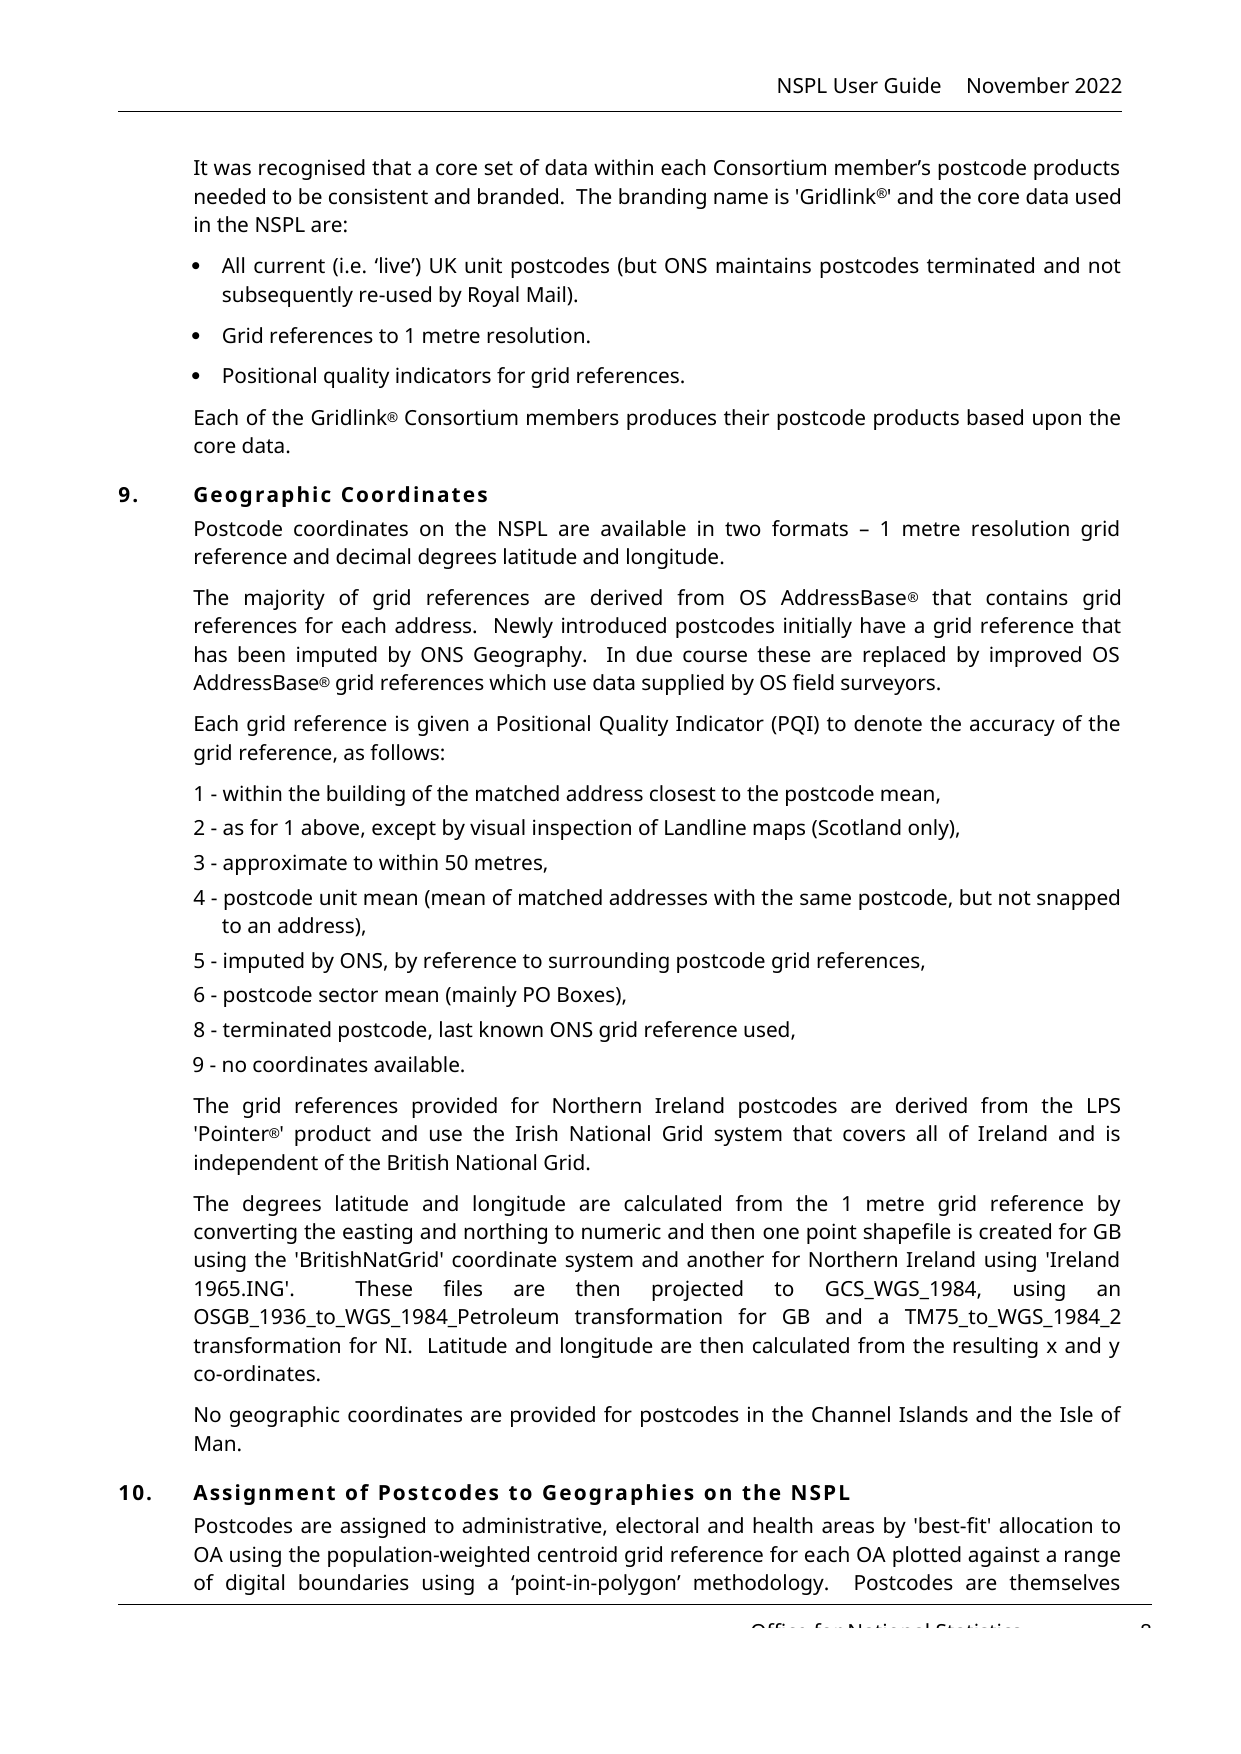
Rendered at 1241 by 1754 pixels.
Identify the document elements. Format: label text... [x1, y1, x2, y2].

text Each grid reference is given a Positional Quality Indicator (PQI) to denote the accuracy of the grid reference, as follows: [193, 709, 1122, 766]
list All current (i.e. ‘live’) UK unit postcodes (but ONS maintains postcodes terminated and not subsequently re-used by Royal Mail). [192, 251, 1122, 308]
text 3 - approximate to within 50 metres, [193, 848, 1122, 876]
list Positional quality indicators for grid references. [192, 362, 1122, 390]
text No geographic coordinates are provided for postcodes in the Channel Islands and the Isle of Man. [193, 1400, 1122, 1457]
text Postcode coordinates on the NSPL are available in two formats – 1 metre resolution grid reference and decimal degrees latitude and longitude. [193, 514, 1122, 571]
text 8 - terminated postcode, last known ONS grid reference used, [193, 1015, 1122, 1044]
text The degrees latitude and longitude are calculated from the 1 metre grid reference by converting the easting and northing to numeric and then one point shapefile is created for GB using the 'BritishNatGrid' coordinate system and another for Northern Ireland using 'Ireland 1965.ING'. These files are then projected to GCS_WGS_1984, using an OSGB_1936_to_WGS_1984_Petroleum transformation for GB and a TM75_to_WGS_1984_2 transformation for NI. Latitude and longitude are then calculated from the resulting x and y co-ordinates. [193, 1189, 1122, 1388]
text 6 - postcode sector mean (mainly PO Boxes), [193, 981, 1122, 1009]
text Each of the Gridlink Consortium members produces their postcode products based upon the core data. [193, 403, 1122, 459]
text It was recognised that a core set of data within each Consortium member’s postcode products needed to be consistent and branded. The branding name is 'Gridlink' and the core data used in the NSPL are: [193, 153, 1122, 239]
list Grid references to 1 metre resolution. [192, 321, 1122, 349]
text 1 - within the building of the matched address closest to the postcode mean, [193, 779, 1122, 807]
text 2 - as for 1 above, except by visual inspection of Landline maps (Scotland only), [193, 813, 1122, 842]
text 9 - no coordinates available. [118, 1050, 1122, 1078]
text 4 - postcode unit mean (mean of matched addresses with the same postcode, but not snapped to an address), [193, 883, 1122, 939]
text 5 - imputed by ONS, by reference to surrounding postcode grid references, [193, 946, 1122, 974]
text Postcodes are assigned to administrative, electoral and health areas by 'best-fit' allocation to OA using the population-weighted centroid grid reference for each OA plotted against a range of digital boundaries using a ‘point-in-polygon’ methodology. Postcodes are themselves [193, 1511, 1122, 1597]
text The majority of grid references are derived from OS AddressBase that contains grid references for each address. Newly introduced postcodes initially have a grid reference that has been imputed by ONS Geography. In due course these are replaced by improved OS AddressBase grid references which use data supplied by OS field surveyors. [193, 583, 1122, 697]
subtitle 10. Assignment of Postcodes to Geographies on the NSPL [118, 1482, 1122, 1505]
text The grid references provided for Northern Ireland postcodes are derived from the LPS 'Pointer' product and use the Irish National Grid system that covers all of Ireland and is independent of the British National Grid. [193, 1091, 1122, 1176]
subtitle 9. Geographic Coordinates [118, 484, 1122, 507]
